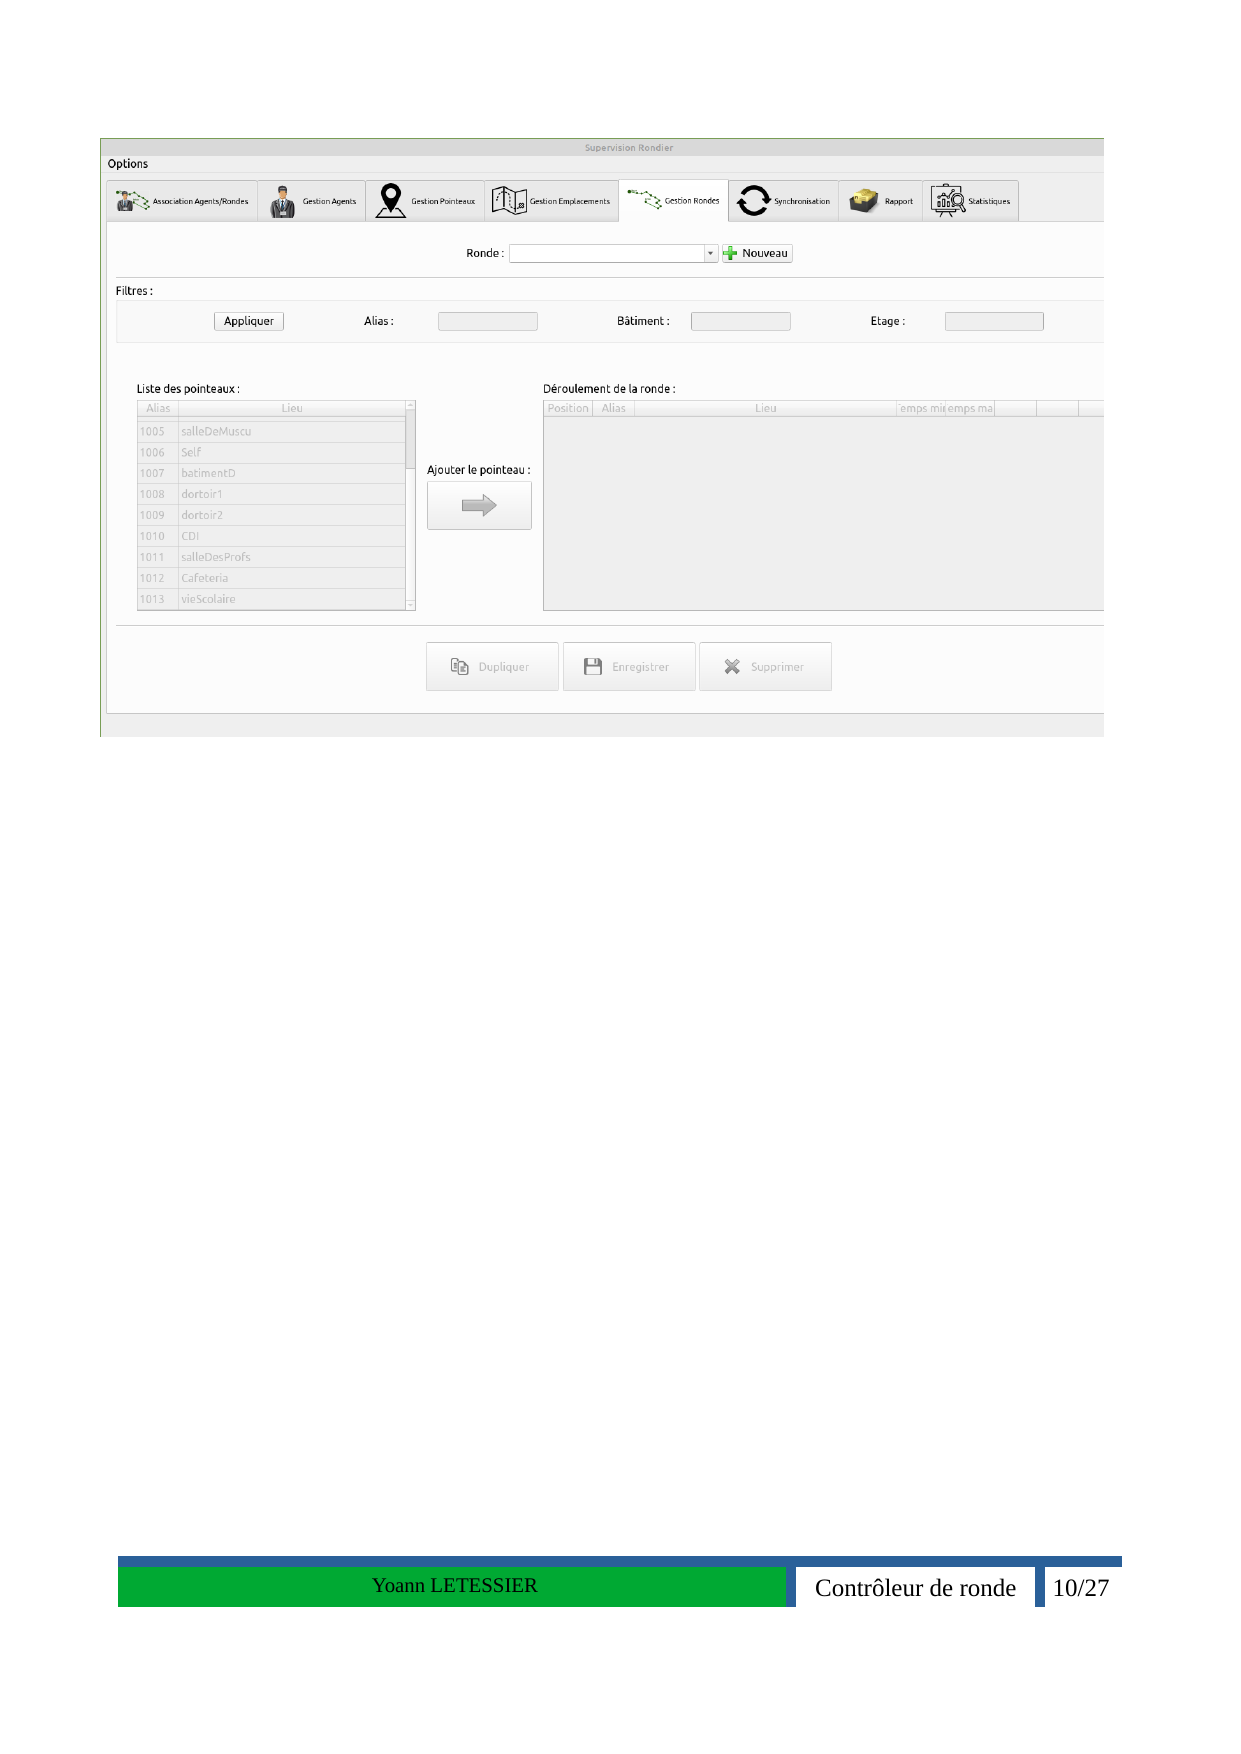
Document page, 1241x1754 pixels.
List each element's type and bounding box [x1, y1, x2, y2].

picture [100, 138, 1104, 737]
